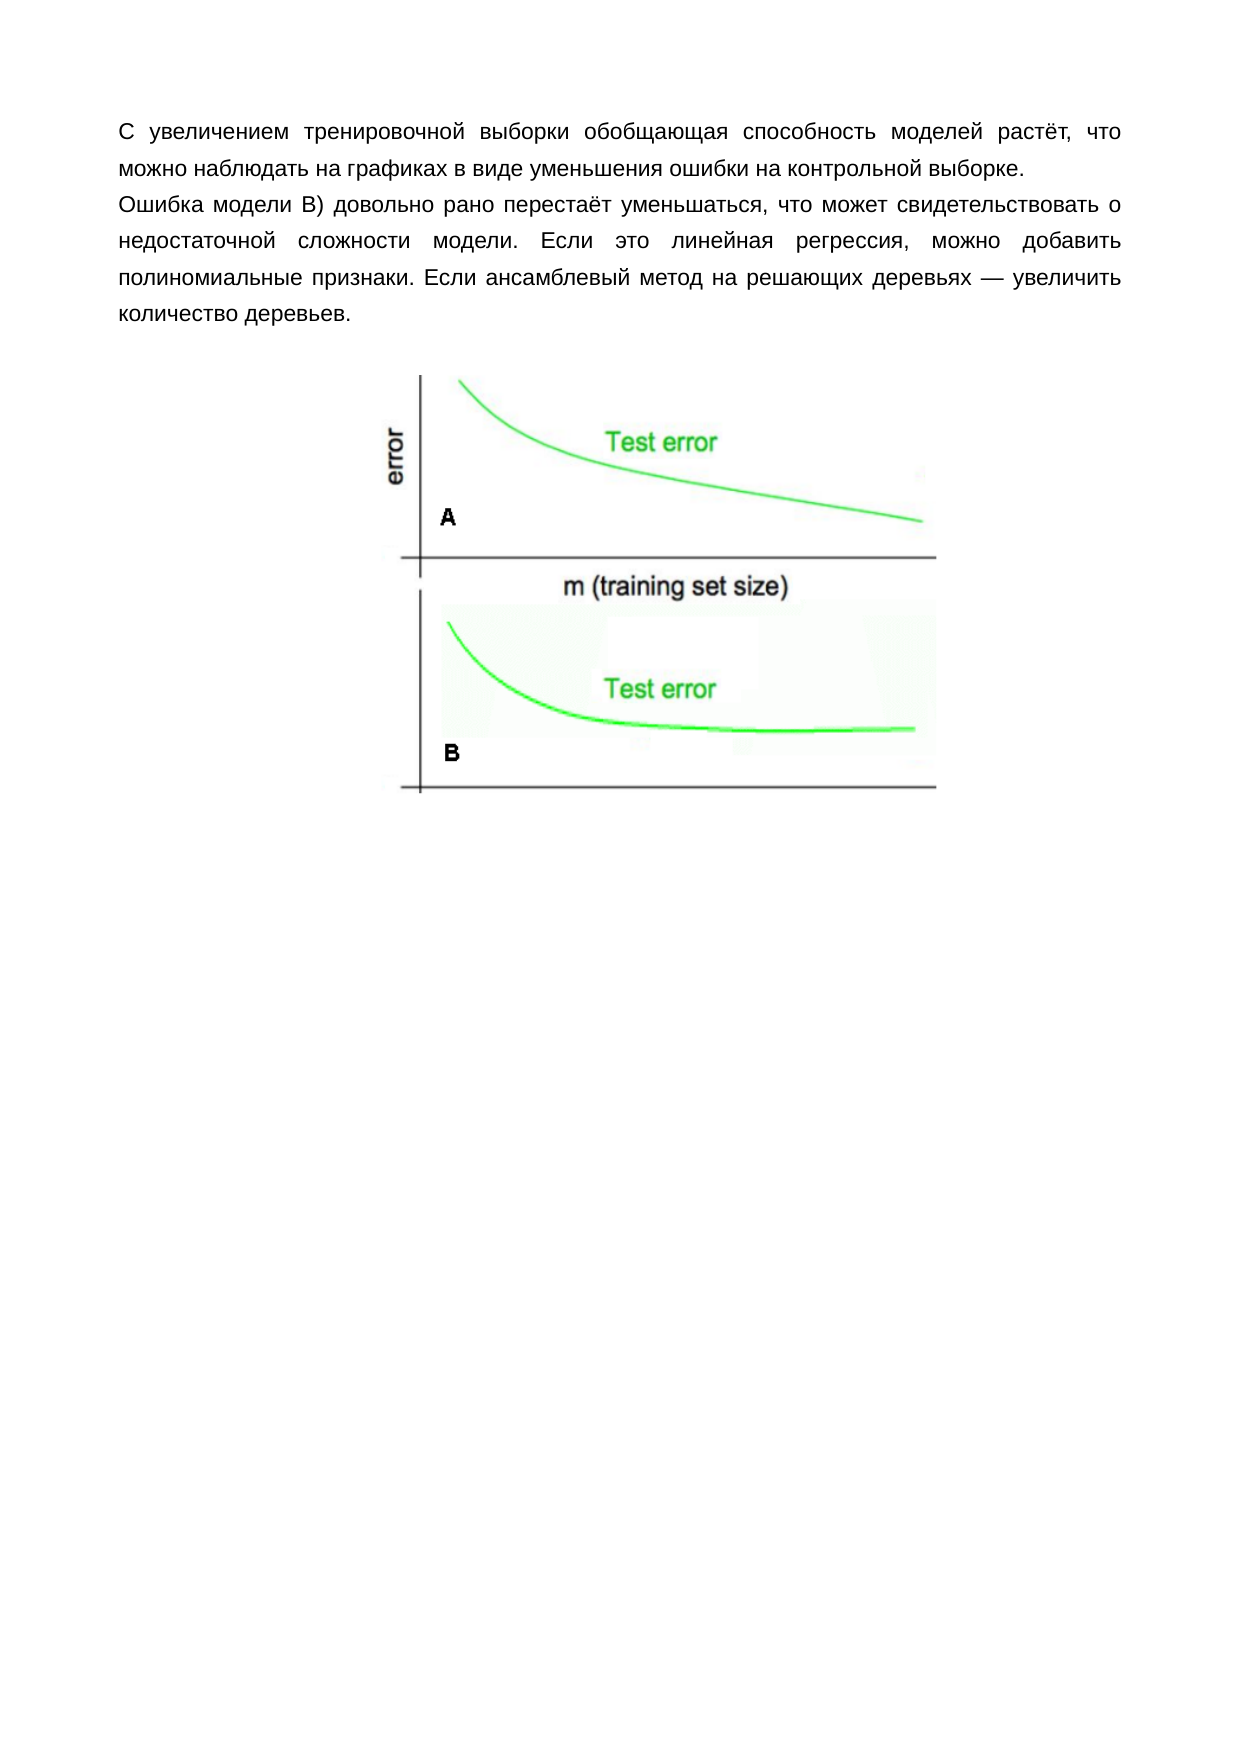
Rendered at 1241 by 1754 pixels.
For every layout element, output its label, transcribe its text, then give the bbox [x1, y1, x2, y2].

picture [378, 375, 937, 797]
text С увеличением тренировочной выборки обобщающая способность моделей растёт, что можно наблюдать на графиках в виде уменьшения ошибки на контрольной выборке. [118, 118, 1122, 181]
text Ошибка модели В) довольно рано перестаёт уменьшаться, что может свидетельствовать о недостаточной сложности модели. Если это линейная регрессия, можно добавить полиномиальные признаки. Если ансамблевый метод на решающих деревьях — увеличить количество деревьев. [118, 191, 1122, 326]
